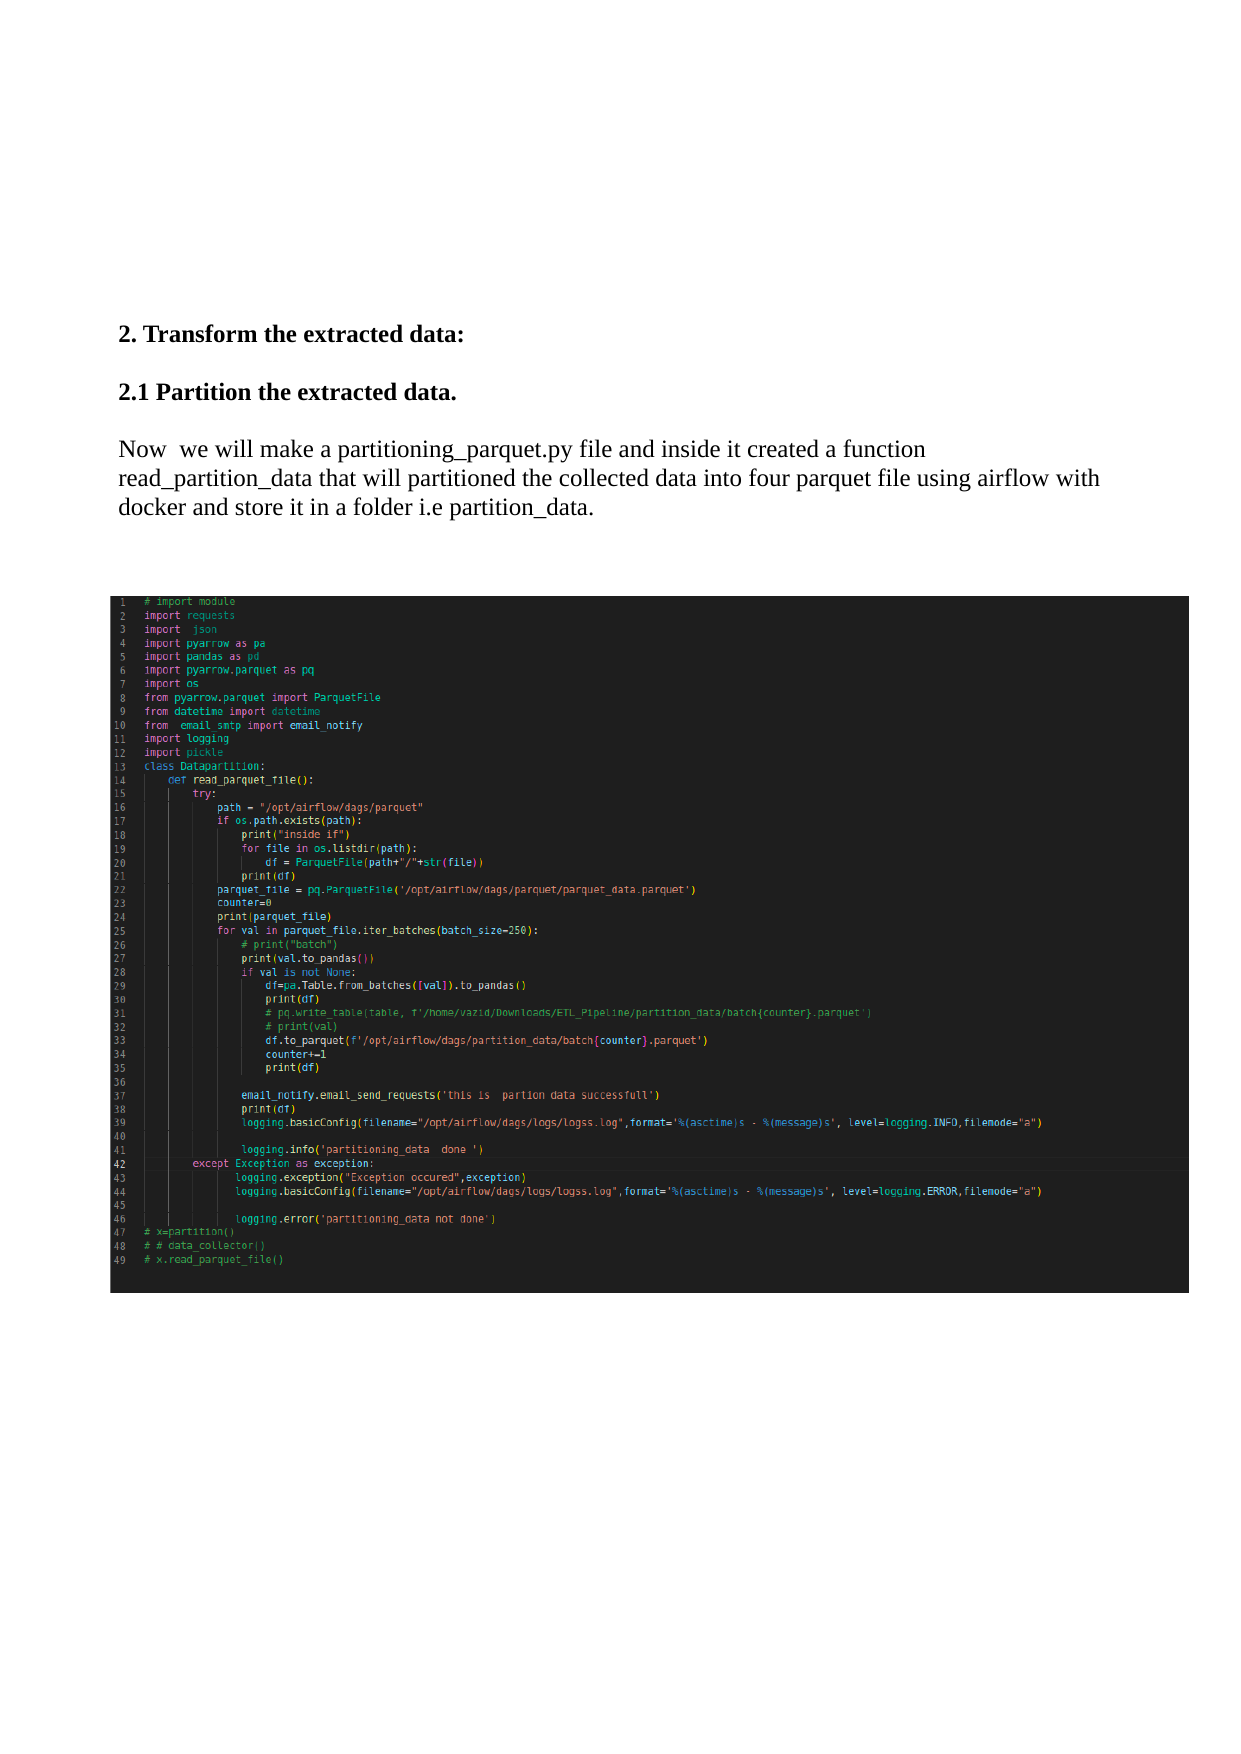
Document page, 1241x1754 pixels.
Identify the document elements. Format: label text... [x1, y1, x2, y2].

text 2.1 Partition the extracted data. [118, 377, 1122, 406]
text 2. Transform the extracted data: [118, 319, 1122, 348]
picture [110, 596, 1189, 1293]
text Now we will make a partitioning_parquet.py file and inside it created a function read_partition_data that will partitioned the collected data into four parquet file using airflow with docker and store it in a folder i.e partition_data. [118, 434, 1122, 521]
